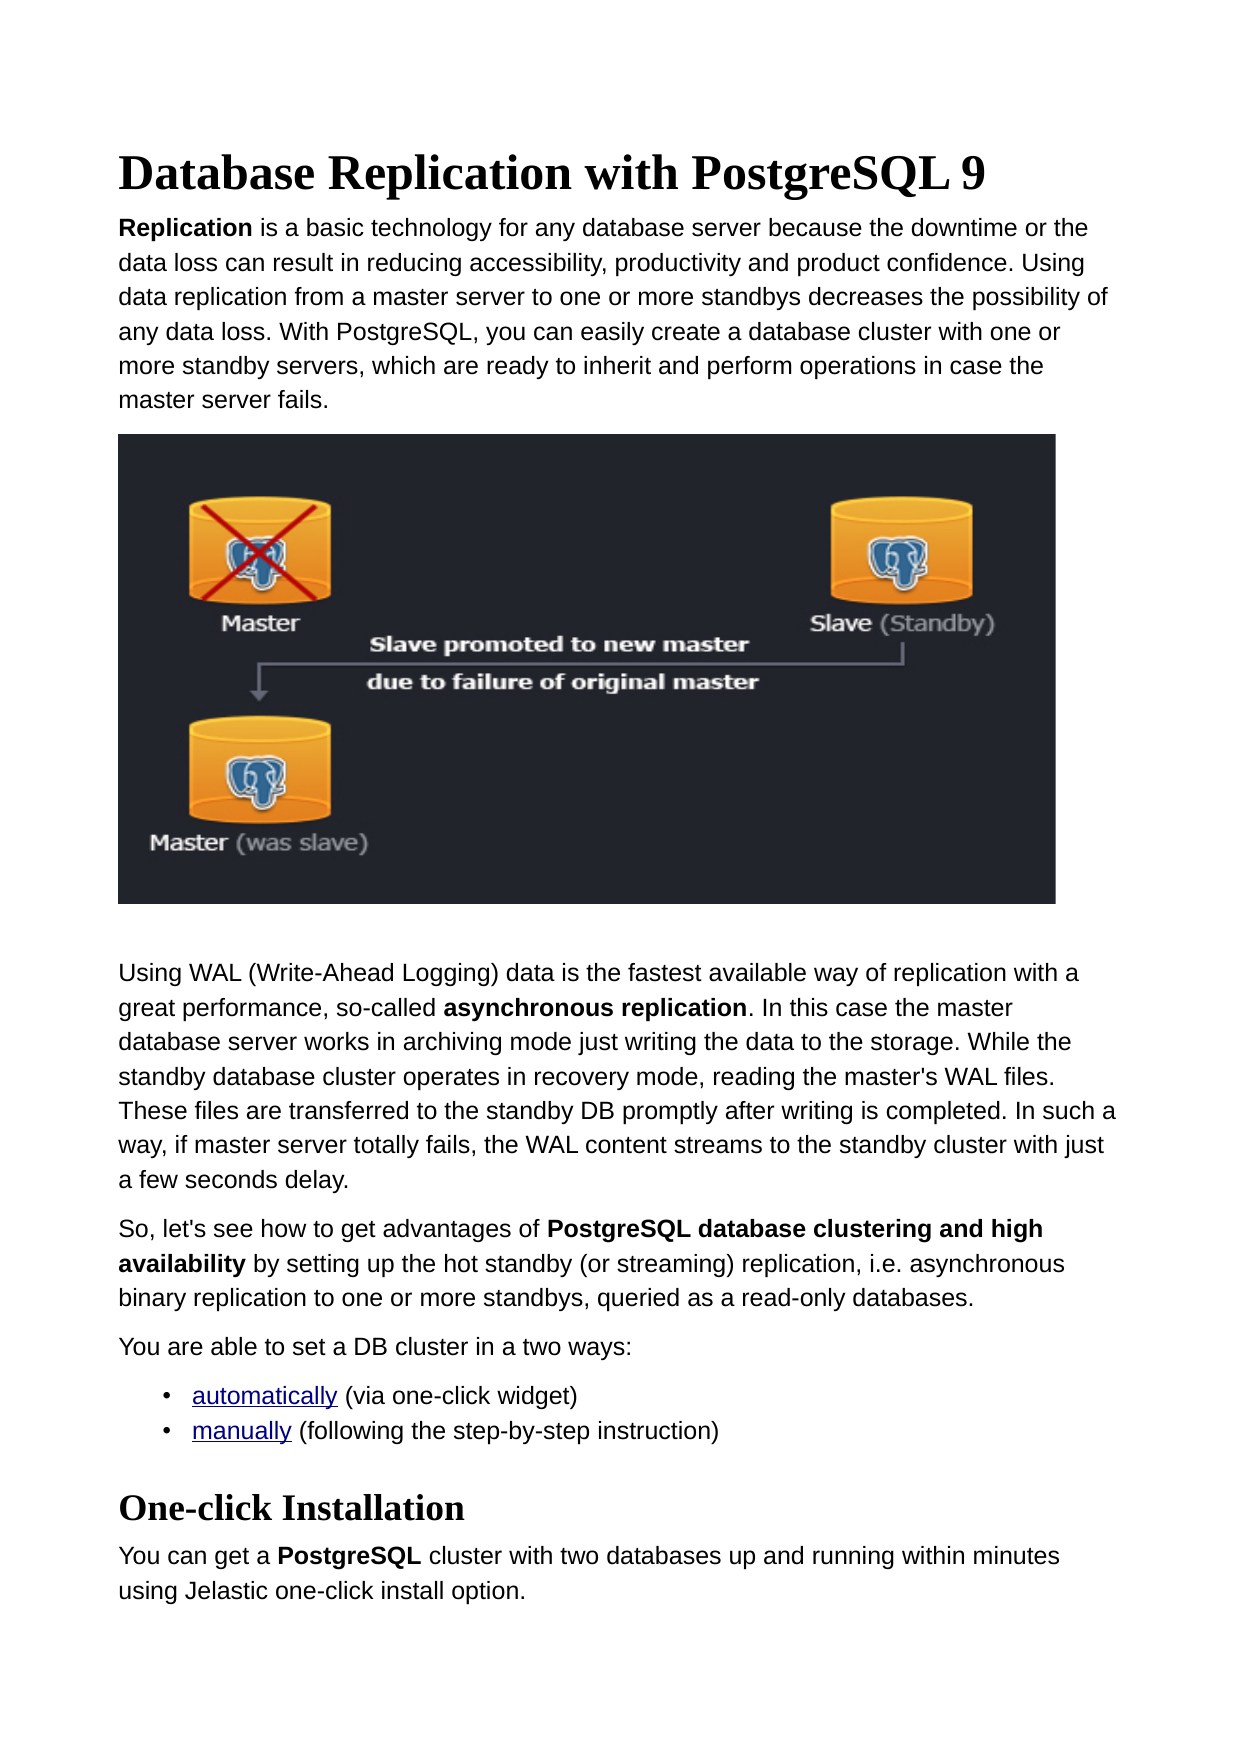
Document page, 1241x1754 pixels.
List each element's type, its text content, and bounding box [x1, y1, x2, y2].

text You are able to set a DB cluster in a two ways: [118, 1332, 1122, 1361]
subtitle Database Replication with PostgreSQL 9 [118, 143, 1122, 201]
subtitle One-click Installation [118, 1486, 1122, 1529]
text Using WAL (Write-Ahead Logging) data is the fastest available way of replication with a great performance, so-called asynchronous replication. In this case the master database server works in archiving mode just writing the data to the storage. While the standby database cluster operates in recovery mode, reading the master's WAL files. These files are transferred to the standby DB promptly after writing is completed. In such a way, if master server totally fails, the WAL content streams to the standby cluster with just a few seconds delay. [118, 958, 1122, 1194]
list automatically (via one-click widget) [162, 1381, 1122, 1410]
text You can get a PostgreSQL cluster with two databases up and running within minutes using Jelastic one-click install option. [118, 1541, 1122, 1604]
text So, let's see how to get advantages of PostgreSQL database clustering and high availability by setting up the hot standby (or streaming) replication, i.e. asynchronous binary replication to one or more standbys, queried as a read-only databases. [118, 1214, 1122, 1312]
picture [118, 434, 1056, 904]
text Replication is a basic technology for any database server because the downtime or the data loss can result in reducing accessibility, productivity and product confidence. Using data replication from a master server to one or more standbys decreases the possibility of any data loss. With PostgreSQL, you can easily create a database cluster with one or more standby servers, which are ready to inherit and perform operations in case the master server fails. [118, 213, 1122, 414]
list manually (following the step-by-step instruction) [162, 1416, 1122, 1444]
